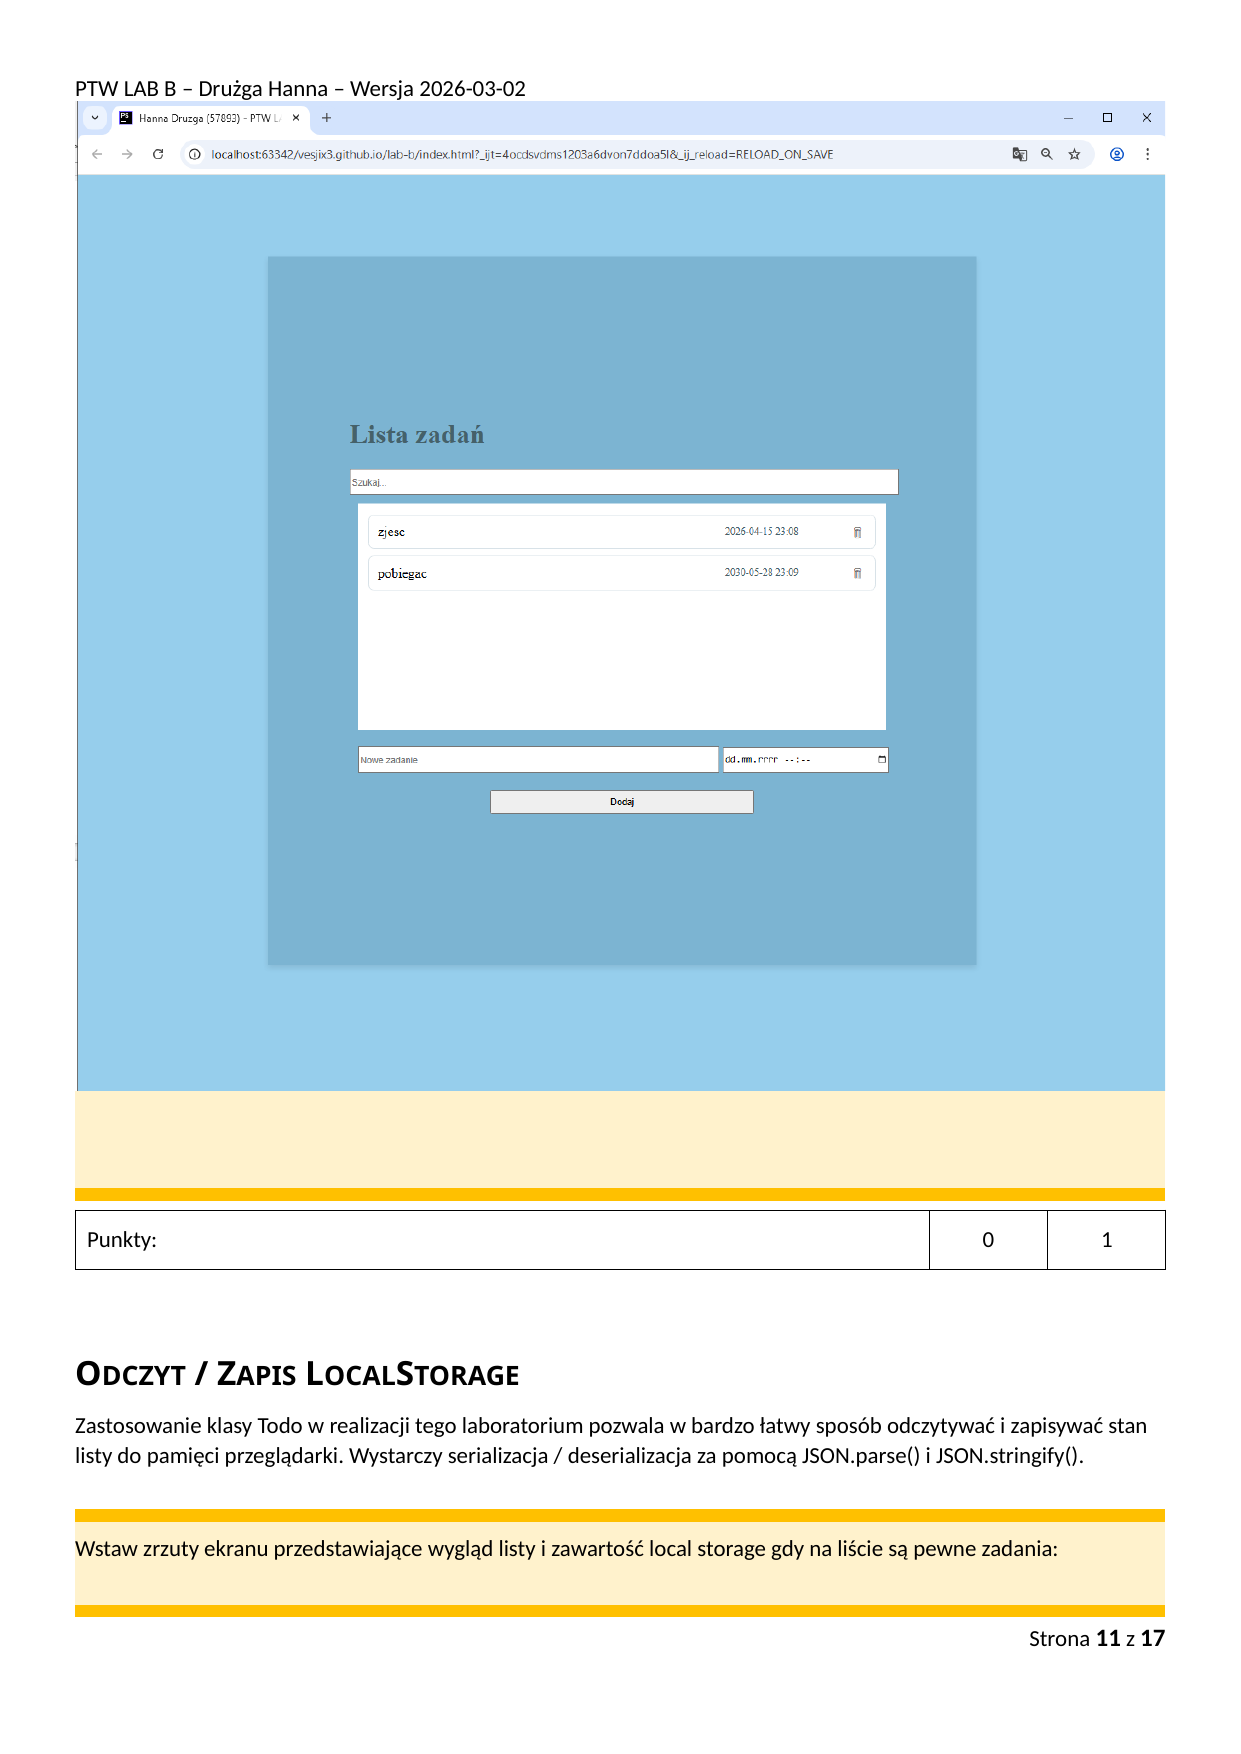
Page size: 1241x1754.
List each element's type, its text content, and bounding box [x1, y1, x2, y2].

table_header 0 [930, 1211, 1047, 1268]
subtitle Odczyt / Zapis LocalStorage [75, 1350, 1165, 1395]
text Zastosowanie klasy Todo w realizacji tego laboratorium pozwala w bardzo łatwy sposób odczytywać i zapisywać stan listy do pamięci przeglądarki. Wystarczy serializacja / deserializacja za pomocą JSON.parse() i JSON.stringify(). [75, 1411, 1165, 1469]
picture [75, 101, 1166, 1091]
table_header 1 [1048, 1211, 1165, 1268]
text Wstaw zrzuty ekranu przedstawiające wygląd listy i zawartość local storage gdy na liście są pewne zadania: [75, 1522, 1165, 1539]
table_header Punkty: [76, 1211, 929, 1268]
